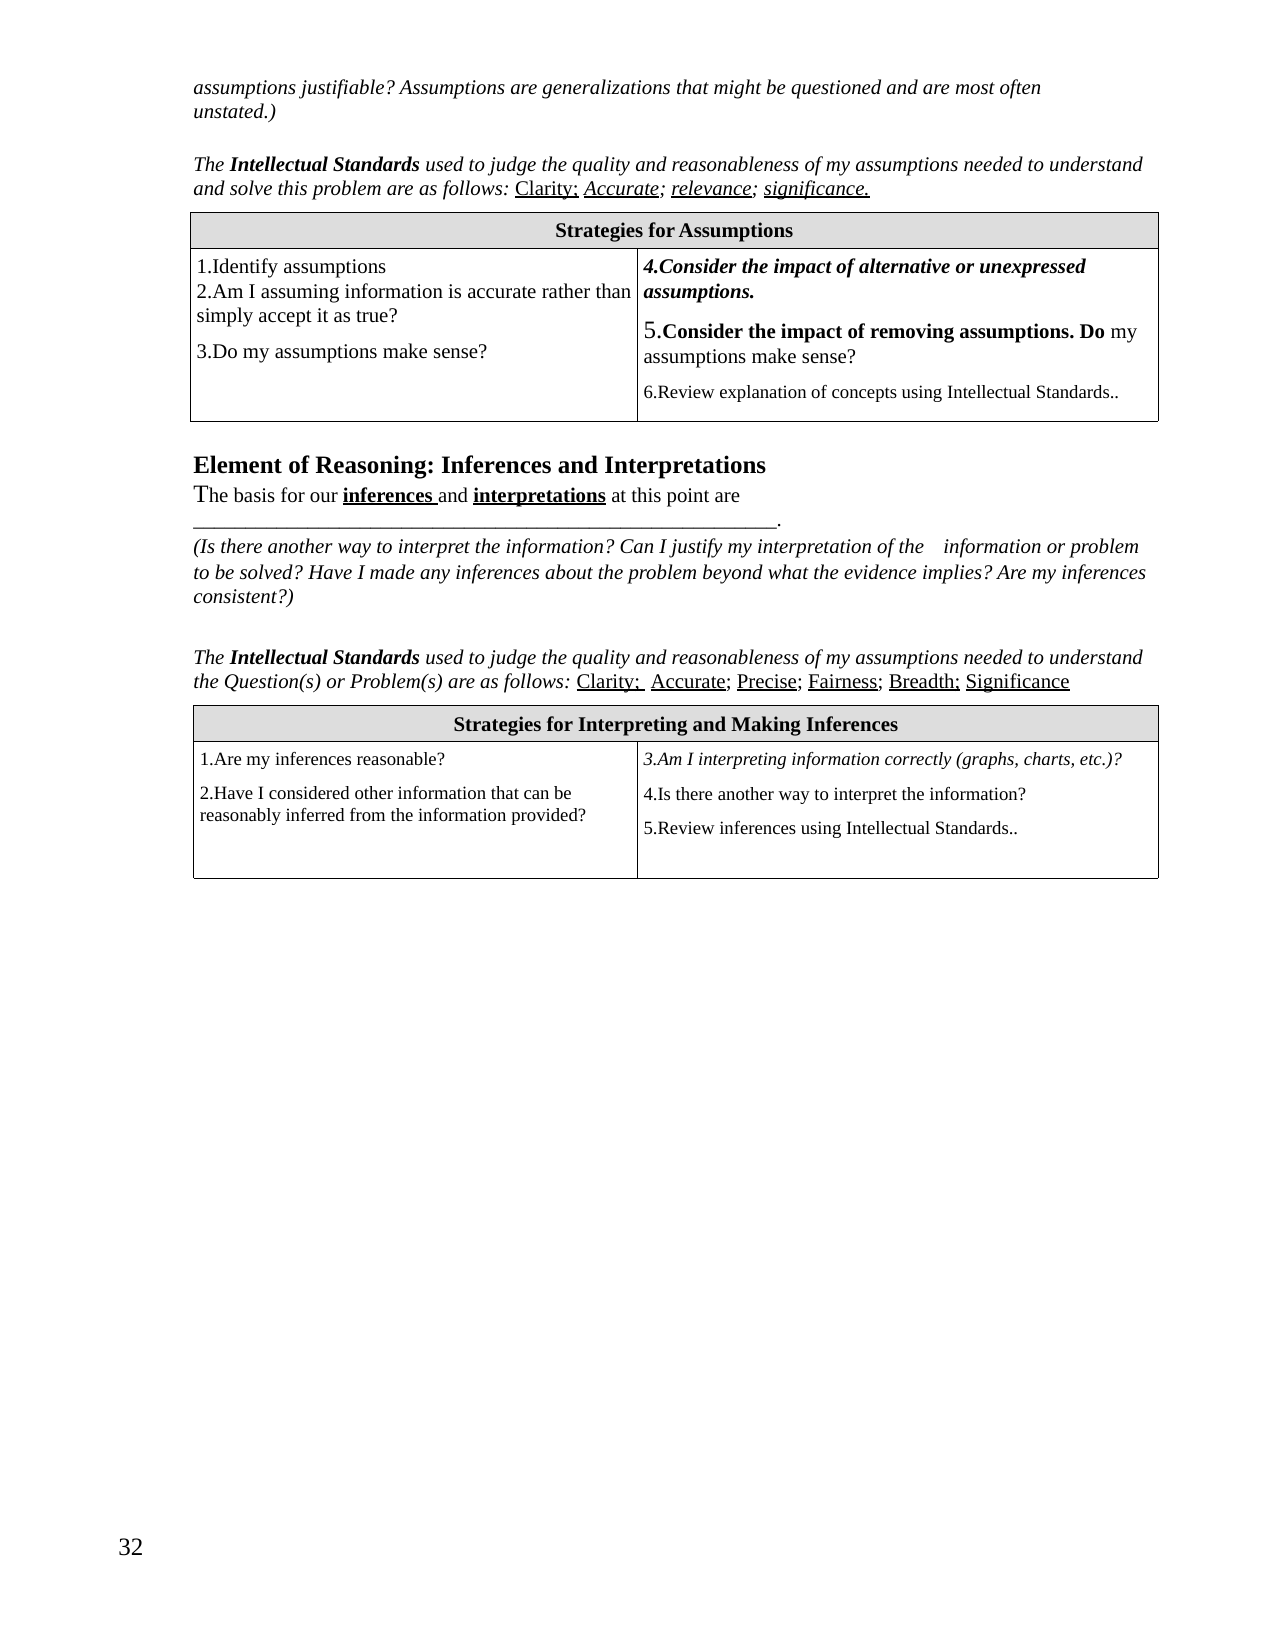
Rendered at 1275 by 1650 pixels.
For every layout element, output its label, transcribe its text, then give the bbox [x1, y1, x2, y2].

text (Is there another way to interpret the information? Can I justify my interpretation of the information or problem to be solved? Have I made any inferences about the problem beyond what the evidence implies? Are my inferences consistent?) [118, 531, 1157, 608]
text The basis for our inferences and interpretations at this point are ________________________________________________________. [118, 479, 1157, 531]
text The Intellectual Standards used to judge the quality and reasonableness of my assumptions needed to understand and solve this problem are as follows: Clarity; Accurate; relevance; significance. [118, 152, 1157, 200]
table_cell Identify assumptions Am I assuming information is accurate rather than simply accept it as true? Do my assumptions make sense? [191, 249, 637, 421]
table_cell Consider the impact of alternative or unexpressed assumptions. Consider the impact of removing assumptions. Do my assumptions make sense? Review explanation of concepts using Intellectual Standards.. [638, 249, 1158, 421]
table_cell Are my inferences reasonable? Have I considered other information that can be reasonably inferred from the information provided? [194, 742, 637, 878]
table_header Strategies for Assumptions [191, 213, 1158, 248]
table_header Strategies for Interpreting and Making Inferences [194, 706, 1158, 741]
text Element of Reasoning: Inferences and Interpretations [118, 450, 1157, 479]
table_cell Am I interpreting information correctly (graphs, charts, etc.)? Is there another way to interpret the information? Review inferences using Intellectual Standards.. [638, 742, 1158, 878]
text assumptions justifiable? Assumptions are generalizations that might be questioned and are most often unstated.) [118, 75, 1157, 123]
text The Intellectual Standards used to judge the quality and reasonableness of my assumptions needed to understand the Question(s) or Problem(s) are as follows: Clarity; Accurate; Precise; Fairness; Breadth; Significance [118, 644, 1157, 693]
